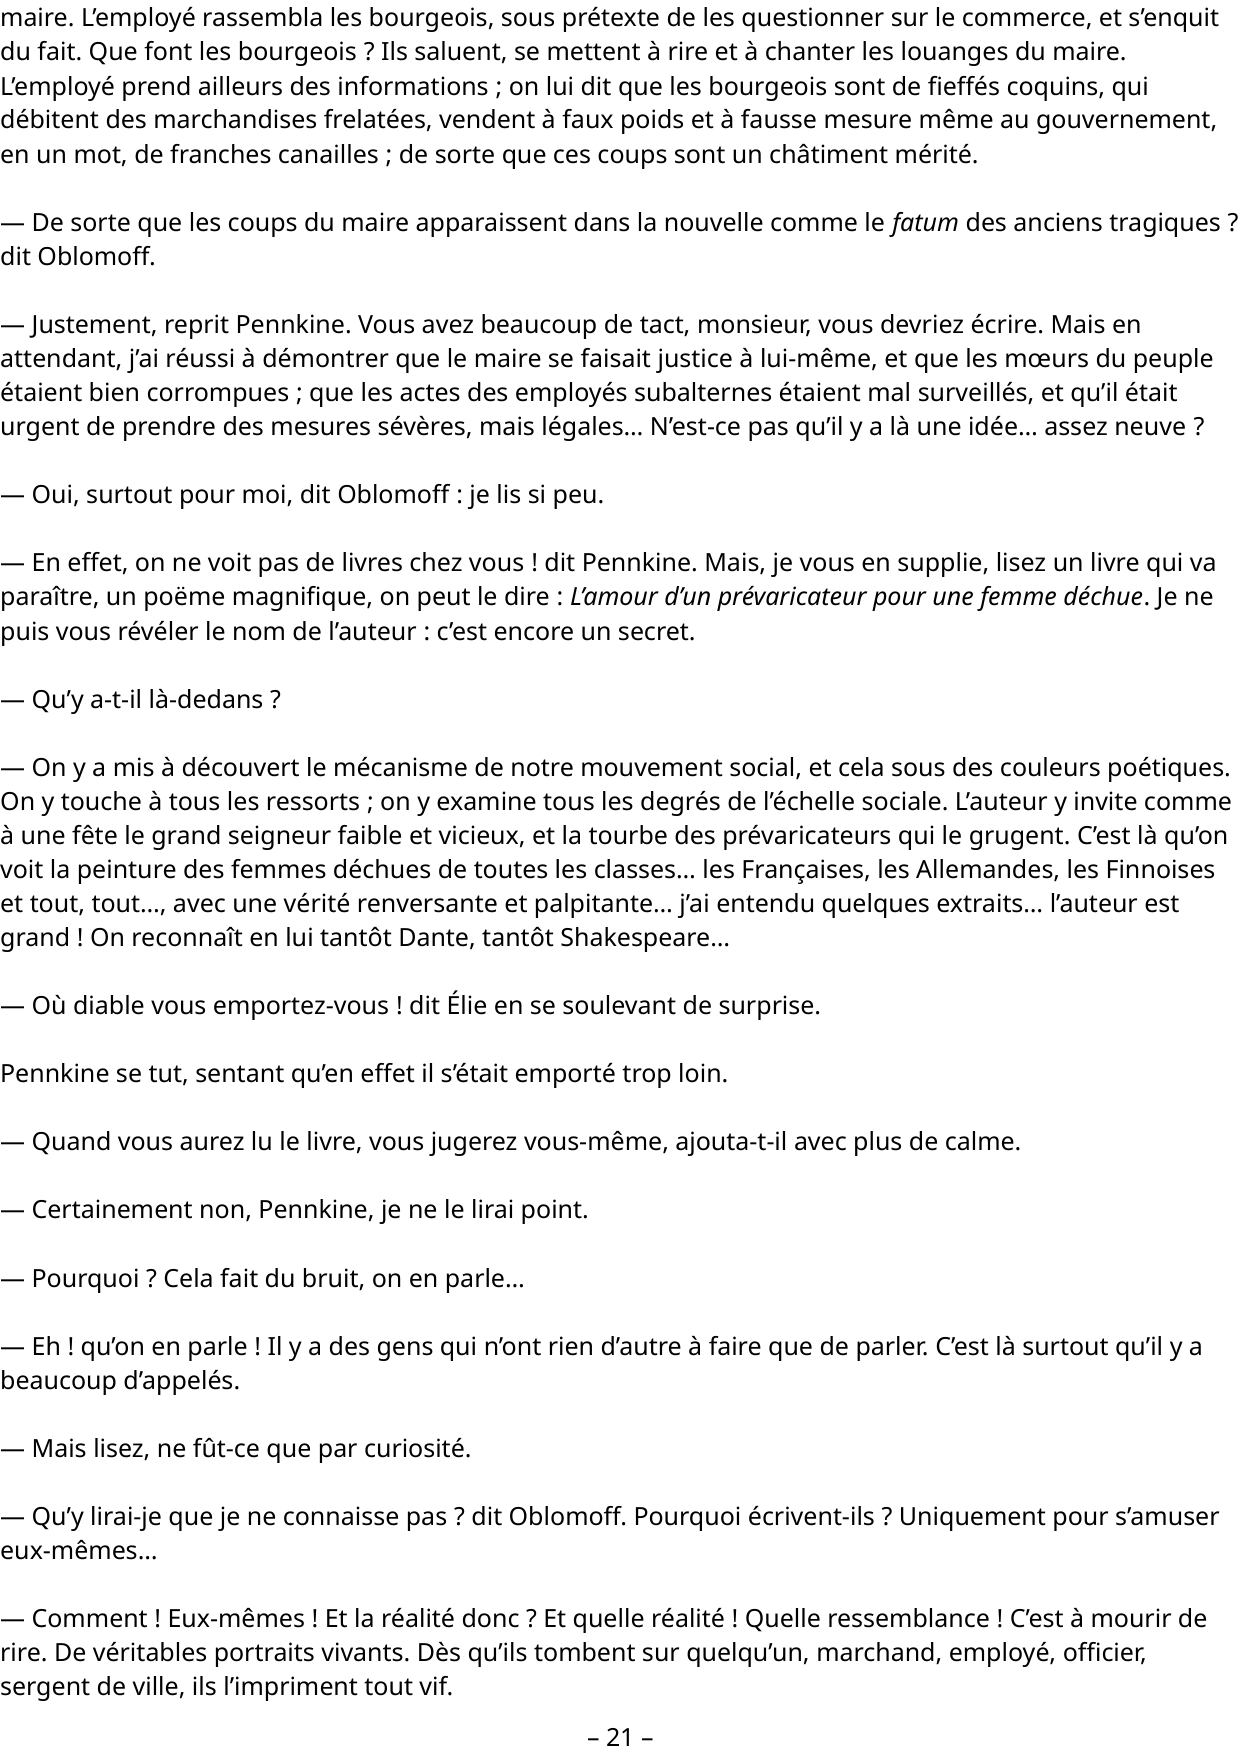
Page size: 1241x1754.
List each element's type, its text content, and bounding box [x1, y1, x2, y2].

text — On y a mis à découvert le mécanisme de notre mouvement social, et cela sous des couleurs poétiques. On y touche à tous les ressorts ; on y examine tous les degrés de l’échelle sociale. L’auteur y invite comme à une fête le grand seigneur faible et vicieux, et la tourbe des prévaricateurs qui le grugent. C’est là qu’on voit la peinture des femmes déchues de toutes les classes… les Françaises, les Allemandes, les Finnoises et tout, tout…, avec une vérité renversante et palpitante… j’ai entendu quelques extraits… l’auteur est grand ! On reconnaît en lui tantôt Dante, tantôt Shakespeare… [0, 749, 1240, 954]
text — Qu’y a-t-il là-dedans ? [0, 681, 1240, 715]
text Pennkine se tut, sentant qu’en effet il s’était emporté trop loin. [0, 1056, 1240, 1090]
text — Où diable vous emportez-vous ! dit Élie en se soulevant de surprise. [0, 988, 1240, 1022]
text — En effet, on ne voit pas de livres chez vous ! dit Pennkine. Mais, je vous en supplie, lisez un livre qui va paraître, un poëme magnifique, on peut le dire : L’amour d’un prévaricateur pour une femme déchue. Je ne puis vous révéler le nom de l’auteur : c’est encore un secret. [0, 545, 1240, 647]
text — Comment ! Eux-mêmes ! Et la réalité donc ? Et quelle réalité ! Quelle ressemblance ! C’est à mourir de rire. De véritables portraits vivants. Dès qu’ils tombent sur quelqu’un, marchand, employé, officier, sergent de ville, ils l’impriment tout vif. [0, 1601, 1240, 1703]
text — De sorte que les coups du maire apparaissent dans la nouvelle comme le fatum des anciens tragiques ? dit Oblomoff. [0, 204, 1240, 272]
text maire. L’employé rassembla les bourgeois, sous prétexte de les questionner sur le commerce, et s’enquit du fait. Que font les bourgeois ? Ils saluent, se mettent à rire et à chanter les louanges du maire. L’employé prend ailleurs des informations ; on lui dit que les bourgeois sont de fieffés coquins, qui débitent des marchandises frelatées, vendent à faux poids et à fausse mesure même au gouvernement, en un mot, de franches canailles ; de sorte que ces coups sont un châtiment mérité. [0, 0, 1240, 170]
text — Mais lisez, ne fût-ce que par curiosité. [0, 1431, 1240, 1465]
text — Pourquoi ? Cela fait du bruit, on en parle… [0, 1260, 1240, 1294]
text — Eh ! qu’on en parle ! Il y a des gens qui n’ont rien d’autre à faire que de parler. C’est là surtout qu’il y a beaucoup d’appelés. [0, 1328, 1240, 1397]
text — Certainement non, Pennkine, je ne le lirai point. [0, 1192, 1240, 1226]
text — Justement, reprit Pennkine. Vous avez beaucoup de tact, monsieur, vous devriez écrire. Mais en attendant, j’ai réussi à démontrer que le maire se faisait justice à lui-même, et que les mœurs du peuple étaient bien corrompues ; que les actes des employés subalternes étaient mal surveillés, et qu’il était urgent de prendre des mesures sévères, mais légales… N’est-ce pas qu’il y a là une idée… assez neuve ? [0, 307, 1240, 443]
text — Oui, surtout pour moi, dit Oblomoff : je lis si peu. [0, 477, 1240, 511]
text — Quand vous aurez lu le livre, vous jugerez vous-même, ajouta-t-il avec plus de calme. [0, 1124, 1240, 1158]
text — Qu’y lirai-je que je ne connaisse pas ? dit Oblomoff. Pourquoi écrivent-ils ? Uniquement pour s’amuser eux-mêmes… [0, 1499, 1240, 1567]
